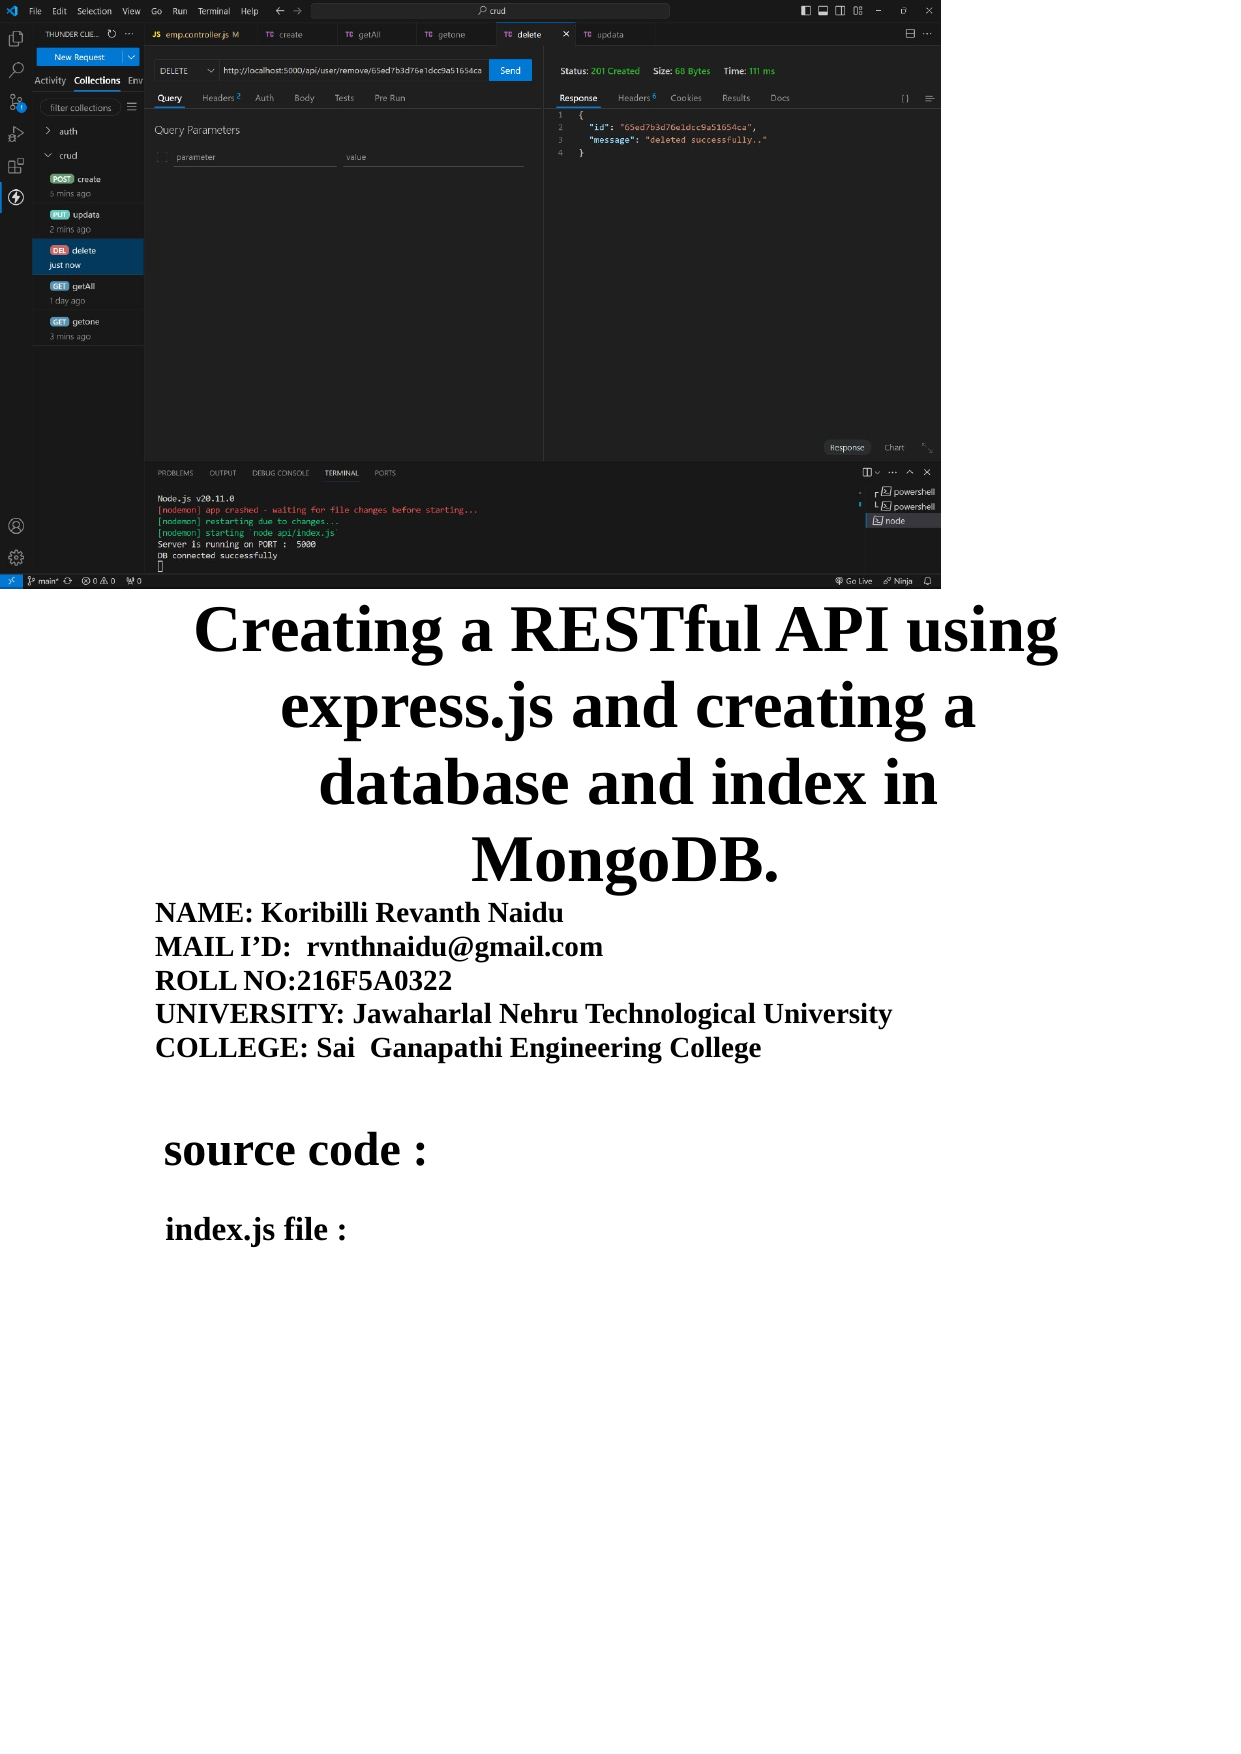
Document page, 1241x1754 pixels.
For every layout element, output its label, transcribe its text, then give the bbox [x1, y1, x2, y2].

text NAME: Koribilli Revanth Naidu [155, 896, 1097, 929]
text MAIL I’D: rvnthnaidu@gmail.com [155, 929, 1097, 963]
text index.js file : [148, 1209, 1097, 1248]
text Creating a RESTful API using express.js and creating a database and index in MongoDB. [155, 151, 1097, 896]
text ROLL NO:216F5A0322 [155, 963, 1097, 996]
text UNIVERSITY: Jawaharlal Nehru Technological University [155, 996, 1097, 1030]
picture [0, 0, 941, 589]
text COLLEGE: Sai Ganapathi Engineering College [155, 1030, 1097, 1063]
text source code : [150, 1121, 1097, 1176]
